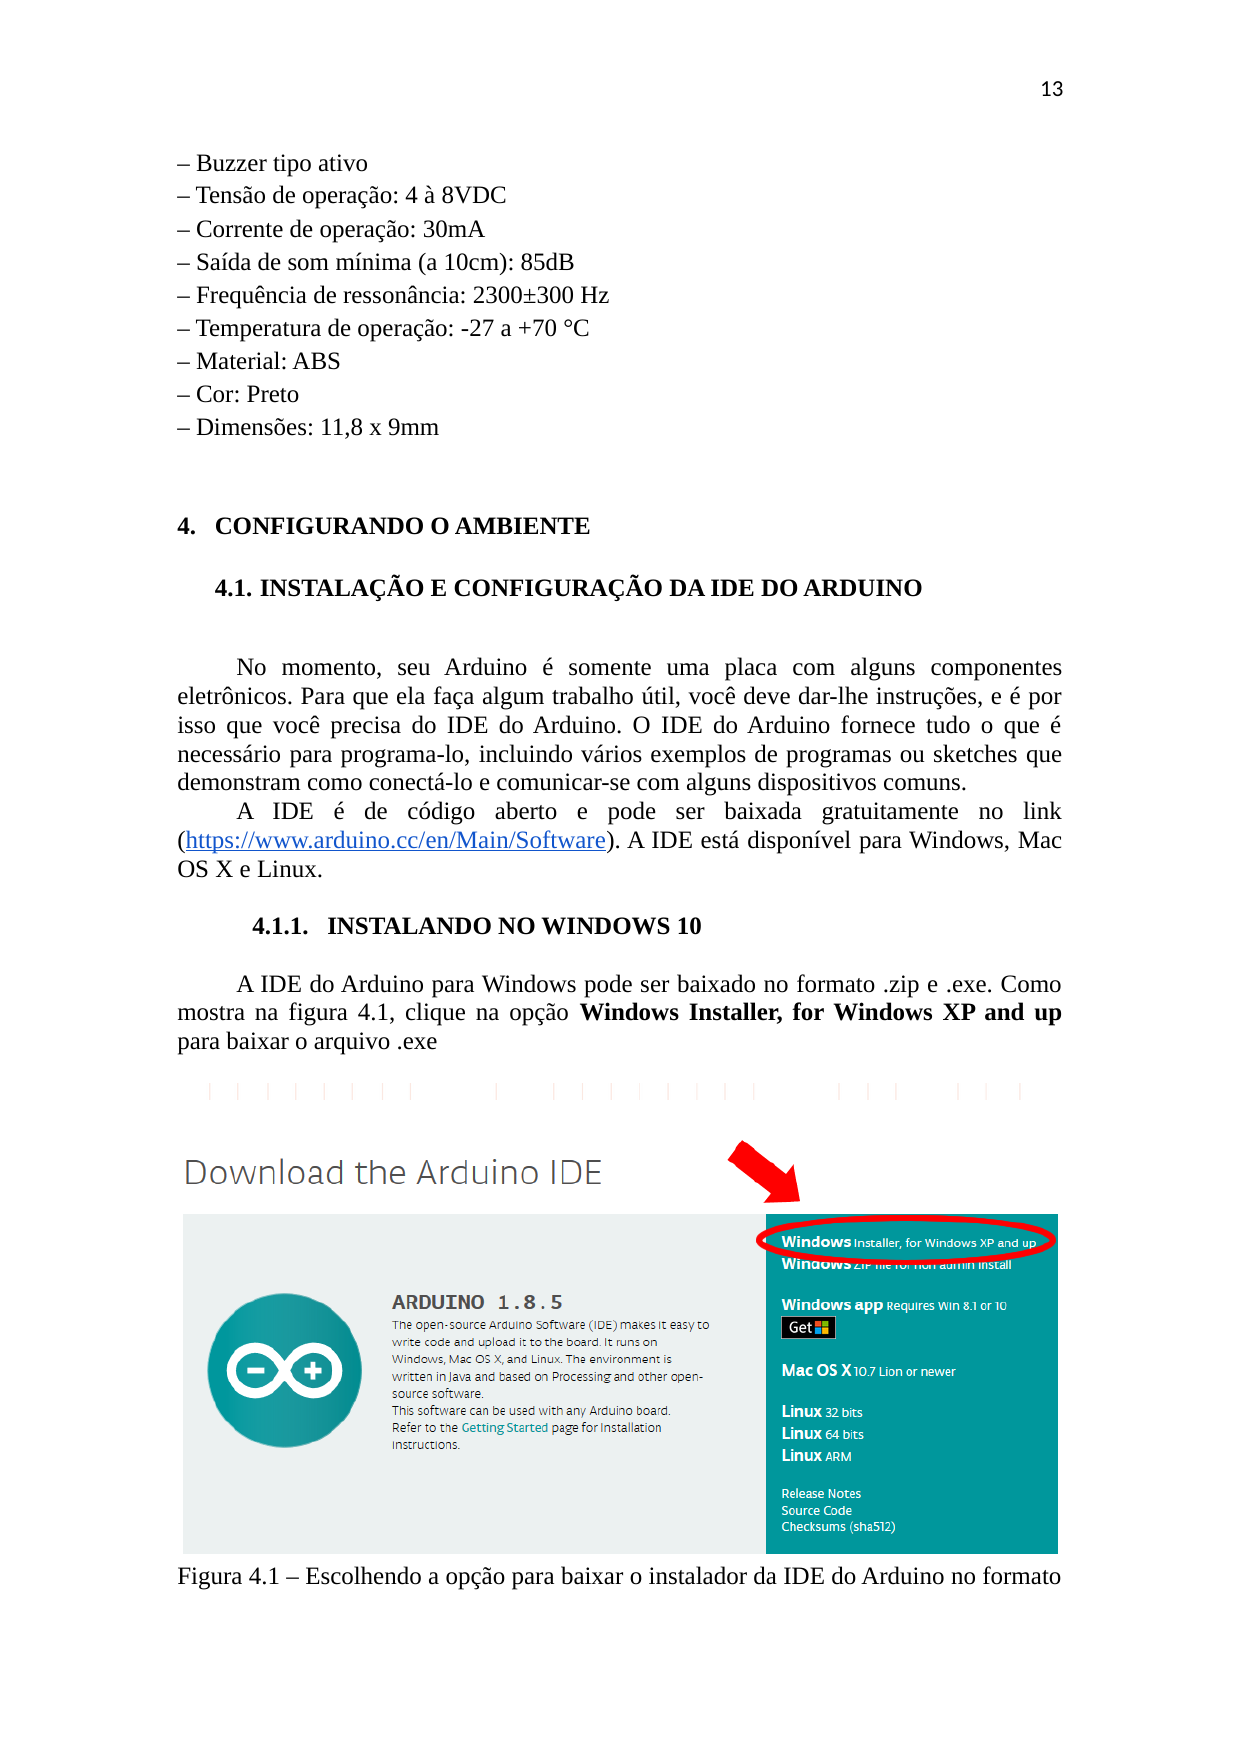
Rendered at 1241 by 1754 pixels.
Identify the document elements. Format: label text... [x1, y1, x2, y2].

text – Corrente de operação: 30mA [177, 214, 1063, 242]
text – Tensão de operação: 4 à 8VDC [177, 181, 1063, 209]
text – Material: ABS [177, 346, 1063, 374]
subtitle INSTALAÇÃO E CONFIGURAÇÃO DA IDE DO ARDUINO [214, 573, 1063, 601]
text No momento, seu Arduino é somente uma placa com alguns componentes eletrônicos. Para que ela faça algum trabalho útil, você deve dar-lhe instruções, e é por isso que você precisa do IDE do Arduino. O IDE do Arduino fornece tudo o que é necessário para programa-lo, incluindo vários exemplos de programas ou sketches que demonstram como conectá-lo e comunicar-se com alguns dispositivos comuns. [177, 652, 1063, 796]
text – Saída de som mínima (a 10cm): 85dB [177, 247, 1063, 275]
text – Buzzer tipo ativo [177, 148, 1063, 176]
text – Temperatura de operação: -27 a +70 °C [177, 313, 1063, 341]
text A IDE é de código aberto e pode ser baixada gratuitamente no link (https://www.arduino.cc/en/Main/Software). A IDE está disponível para Windows, Mac OS X e Linux. [177, 796, 1063, 882]
text A IDE do Arduino para Windows pode ser baixado no formato .zip e .exe. Como mostra na figura 4.1, clique na opção Windows Installer, for Windows XP and up para baixar o arquivo .exe [177, 969, 1063, 1055]
text Figura 4.1 – Escolhendo a opção para baixar o instalador da IDE do Arduino no formato [177, 1561, 1063, 1589]
subtitle INSTALANDO NO WINDOWS 10 [252, 911, 1063, 940]
text – Frequência de ressonância: 2300±300 Hz [177, 280, 1063, 308]
text – Dimensões: 11,8 x 9mm [177, 412, 1063, 441]
subtitle CONFIGURANDO O AMBIENTE [177, 511, 1063, 539]
picture [177, 1083, 1063, 1561]
text – Cor: Preto [177, 379, 1063, 407]
